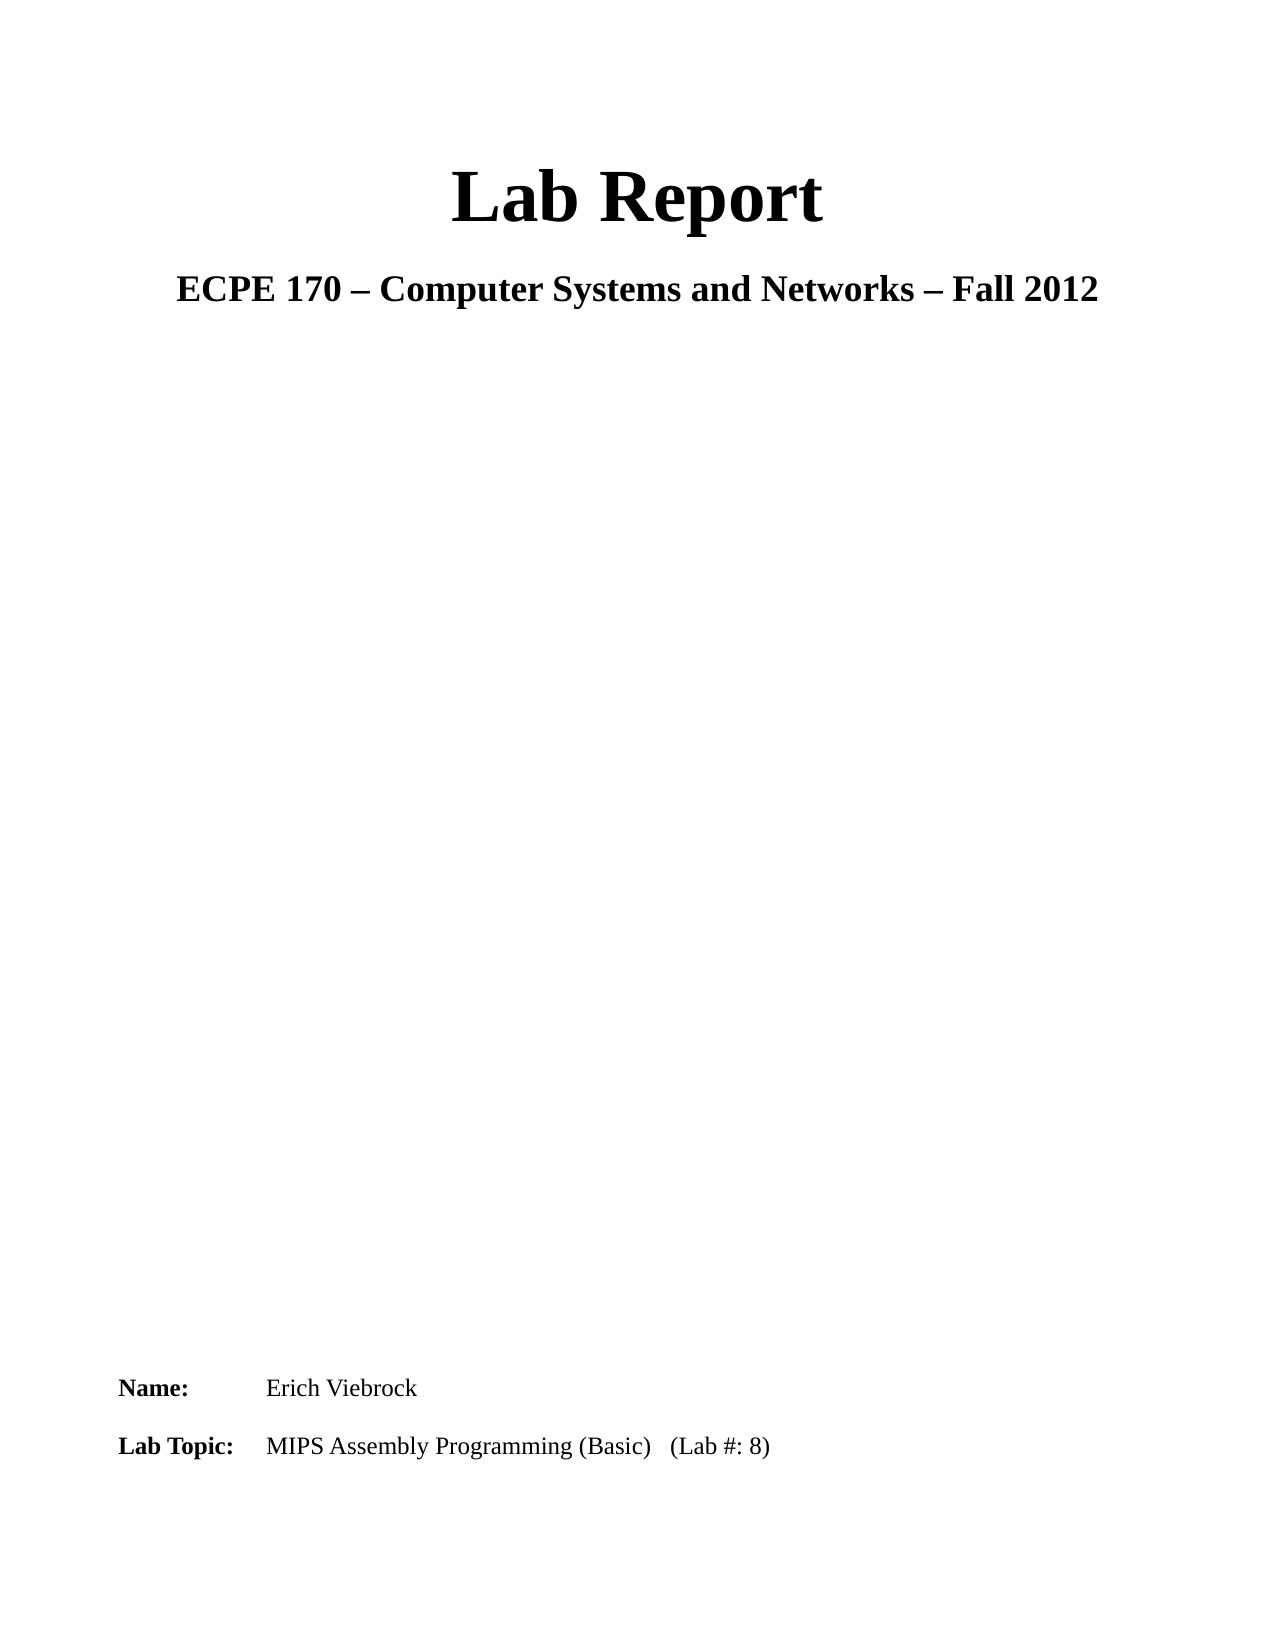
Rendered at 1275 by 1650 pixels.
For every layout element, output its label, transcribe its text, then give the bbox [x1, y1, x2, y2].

text Lab Report [118, 152, 1157, 238]
text Lab Topic: MIPS Assembly Programming (Basic) (Lab #: 8) [118, 1431, 1157, 1460]
text ECPE 170 – Computer Systems and Networks – Fall 2012 [118, 267, 1157, 310]
text Name: Erich Viebrock [118, 1373, 1157, 1402]
